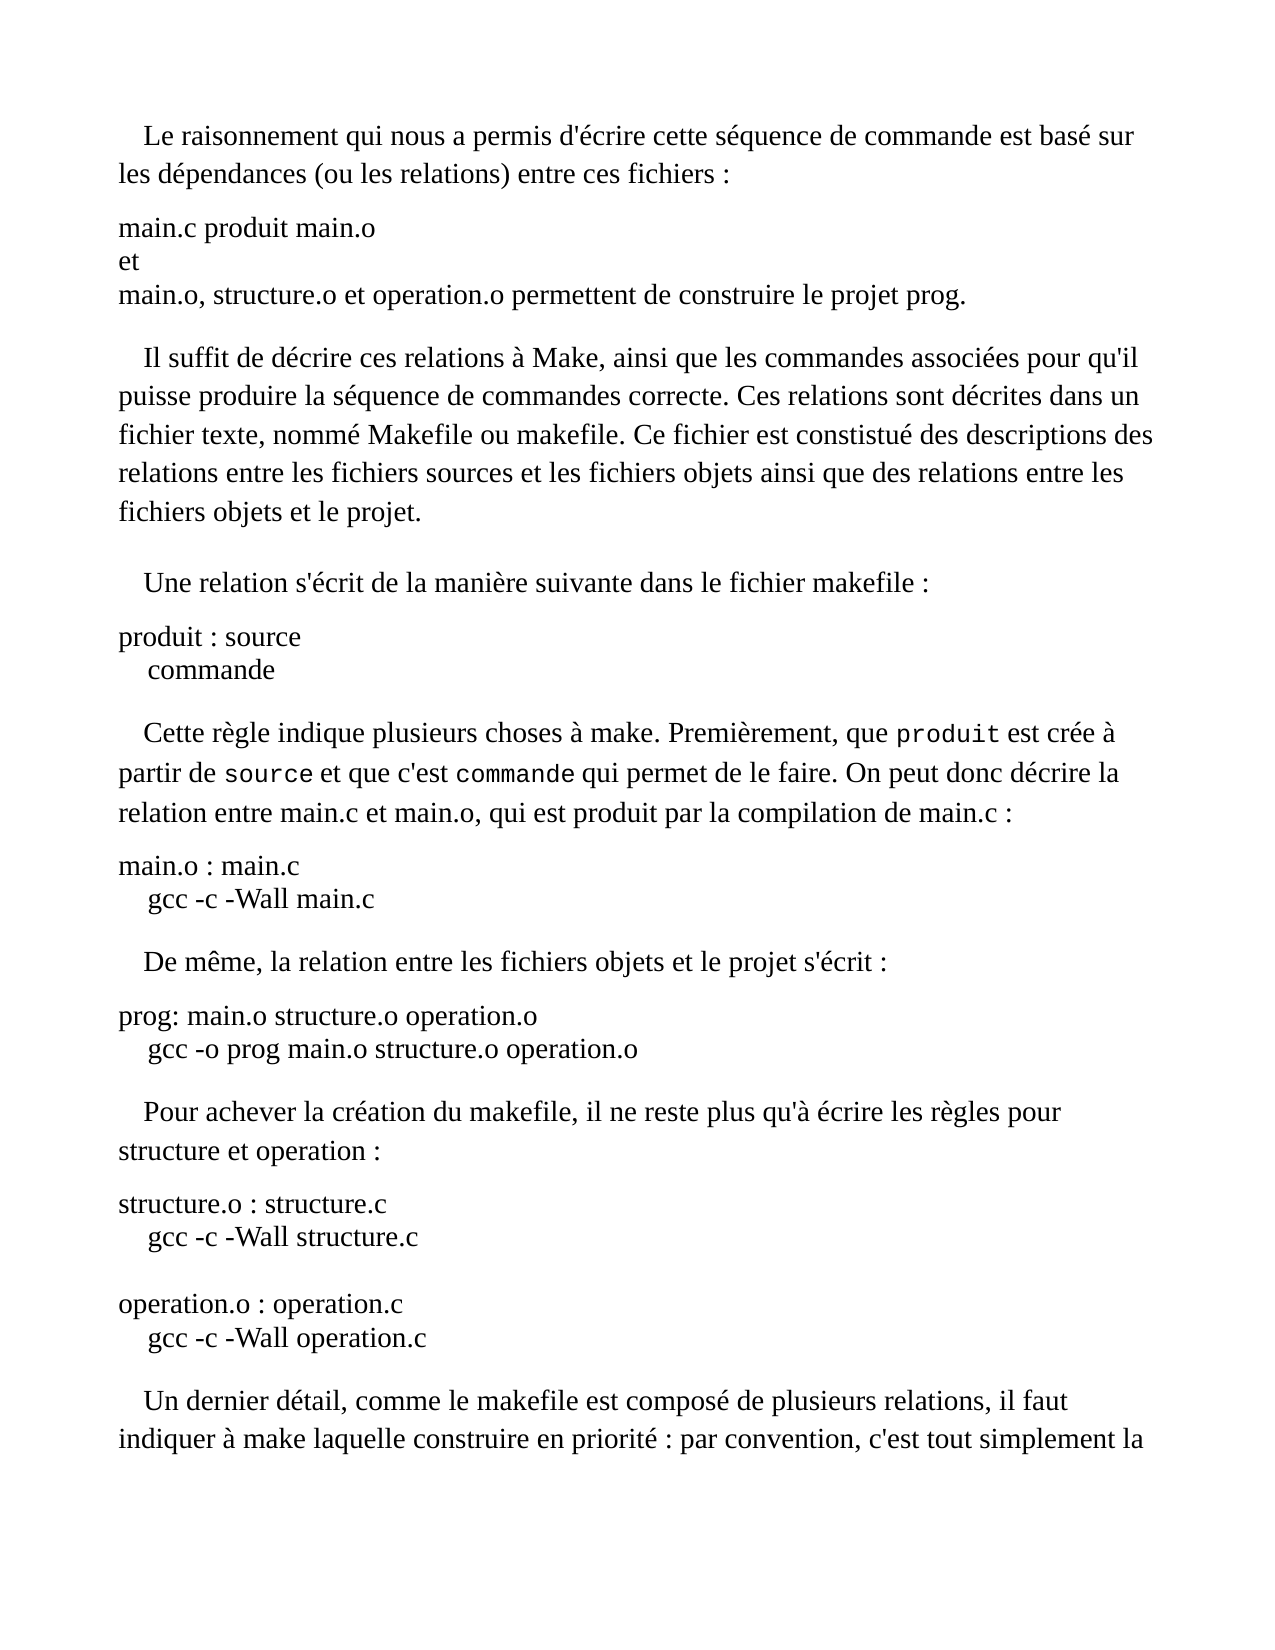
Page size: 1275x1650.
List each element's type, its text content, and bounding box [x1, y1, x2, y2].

text prog: main.o structure.o operation.o gcc -o prog main.o structure.o operation.o [118, 998, 1157, 1065]
text structure.o : structure.c gcc -c -Wall structure.c operation.o : operation.c gcc -c -Wall operation.c [118, 1186, 1157, 1354]
text Pour achever la création du makefile, il ne reste plus qu'à écrire les règles pour structure et operation : [118, 1094, 1157, 1166]
text Le raisonnement qui nous a permis d'écrire cette séquence de commande est basé sur les dépendances (ou les relations) entre ces fichiers : [118, 118, 1157, 190]
text produit : source commande [118, 619, 1157, 686]
text Il suffit de décrire ces relations à Make, ainsi que les commandes associées pour qu'il puisse produire la séquence de commandes correcte. Ces relations sont décrites dans un fichier texte, nommé Makefile ou makefile. Ce fichier est constistué des descriptions des relations entre les fichiers sources et les fichiers objets ainsi que des relations entre les fichiers objets et le projet. Une relation s'écrit de la manière suivante dans le fichier makefile : [118, 340, 1157, 599]
text De même, la relation entre les fichiers objets et le projet s'écrit : [118, 944, 1157, 978]
text Cette règle indique plusieurs choses à make. Premièrement, que produit est crée à partir de source et que c'est commande qui permet de le faire. On peut donc décrire la relation entre main.c et main.o, qui est produit par la compilation de main.c : [118, 715, 1157, 828]
text main.c produit main.o et main.o, structure.o et operation.o permettent de construire le projet prog. [118, 210, 1157, 310]
text Un dernier détail, comme le makefile est composé de plusieurs relations, il faut indiquer à make laquelle construire en priorité : par convention, c'est tout simplement la [118, 1383, 1157, 1455]
text main.o : main.c gcc -c -Wall main.c [118, 848, 1157, 915]
